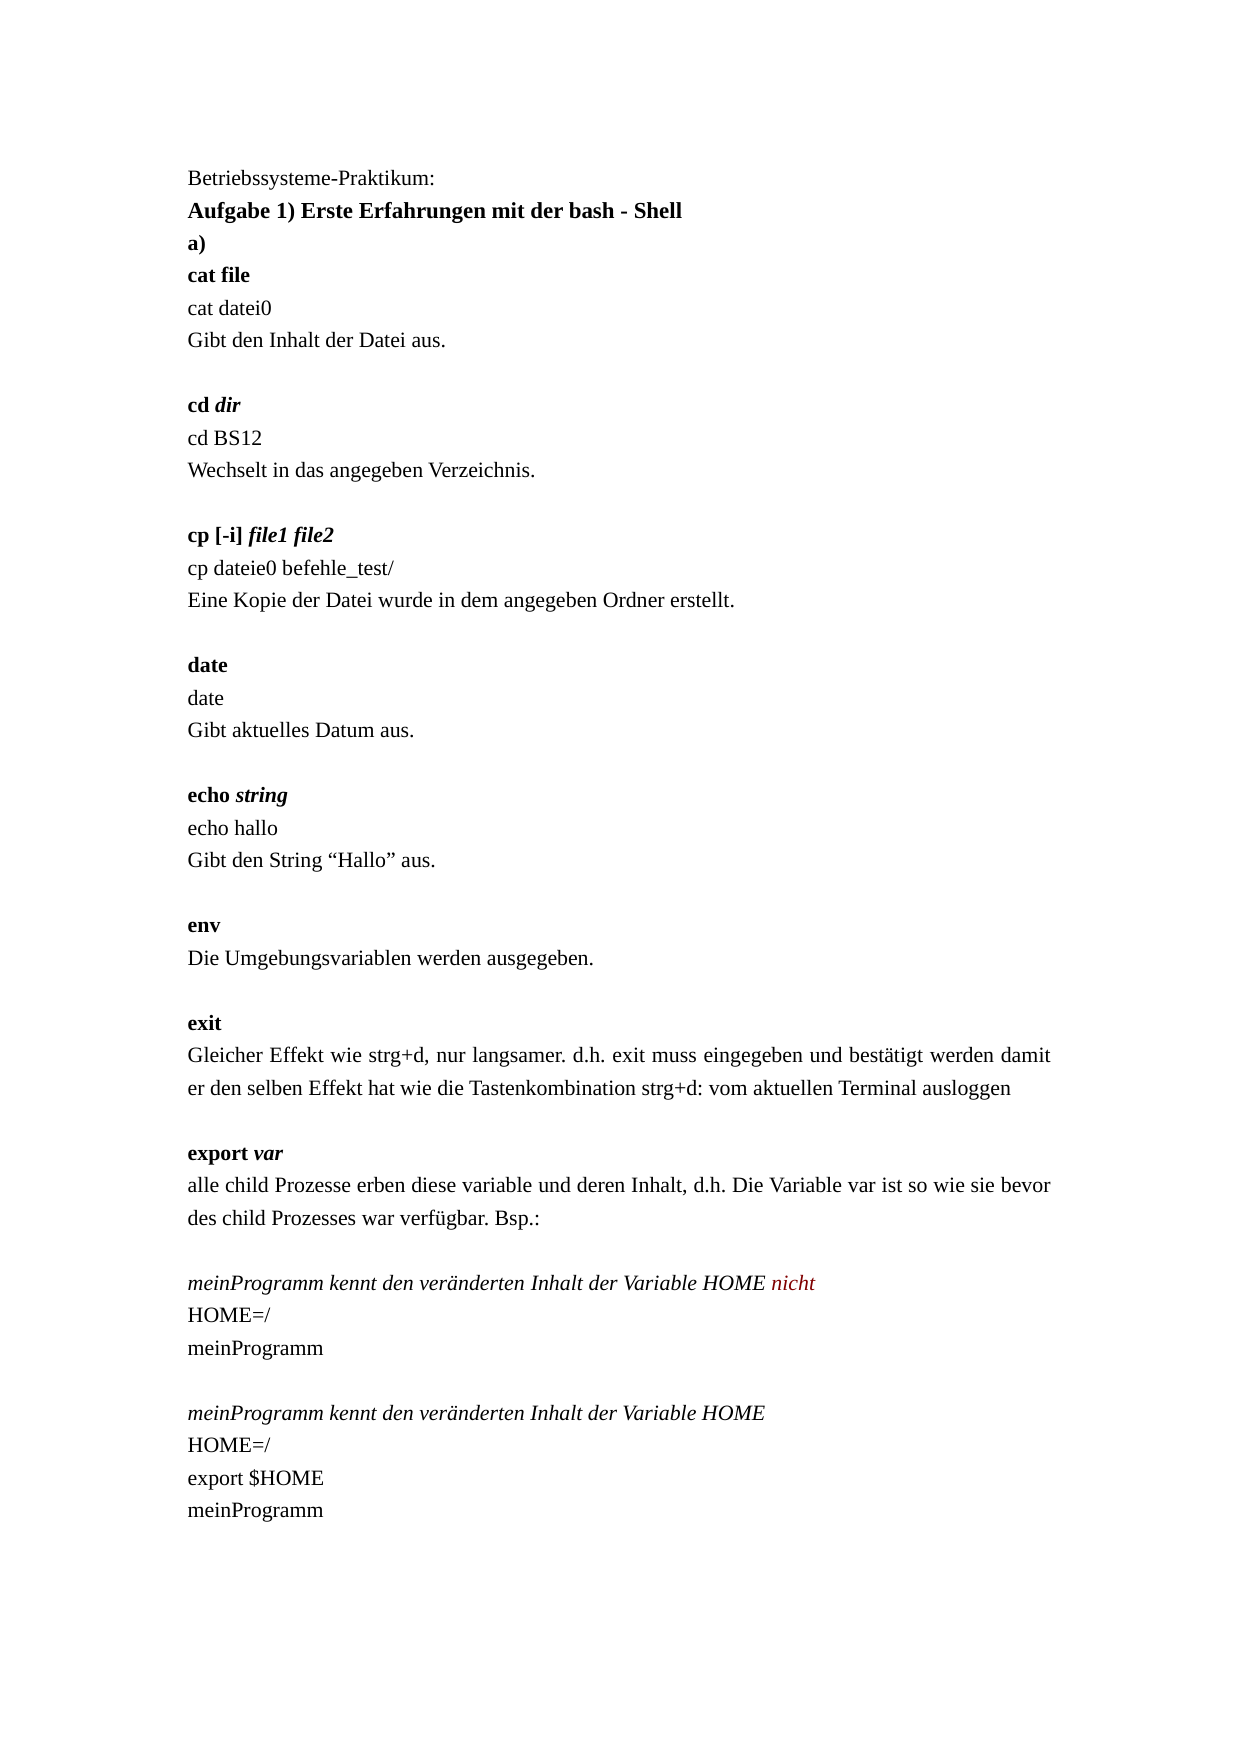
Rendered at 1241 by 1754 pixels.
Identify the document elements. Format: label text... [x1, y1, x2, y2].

text HOME=/ [187, 1299, 1053, 1332]
text meinProgramm kennt den veränderten Inhalt der Variable HOME [187, 1397, 1053, 1429]
text date [187, 649, 1053, 682]
text export var [187, 1137, 1053, 1169]
text Gleicher Effekt wie strg+d, nur langsamer. d.h. exit muss eingegeben und bestätigt werden damit er den selben Effekt hat wie die Tastenkombination strg+d: vom aktuellen Terminal ausloggen [187, 1039, 1053, 1104]
text Wechselt in das angegeben Verzeichnis. [187, 454, 1053, 487]
text alle child Prozesse erben diese variable und deren Inhalt, d.h. Die Variable var ist so wie sie bevor des child Prozesses war verfügbar. Bsp.: [187, 1169, 1053, 1234]
text meinProgramm kennt den veränderten Inhalt der Variable HOME nicht [187, 1267, 1053, 1299]
text HOME=/ [187, 1429, 1053, 1462]
text Die Umgebungsvariablen werden ausgegeben. [187, 942, 1053, 974]
text exit [187, 1007, 1053, 1039]
text cp dateie0 befehle_test/ [187, 552, 1053, 584]
text meinProgramm [187, 1494, 1053, 1527]
text meinProgramm [187, 1332, 1053, 1364]
text cat datei0 [187, 292, 1053, 324]
text a) [187, 227, 1053, 259]
text Gibt aktuelles Datum aus. [187, 714, 1053, 747]
text echo hallo [187, 812, 1053, 844]
text Gibt den String “Hallo” aus. [187, 844, 1053, 877]
text Aufgabe 1) Erste Erfahrungen mit der bash - Shell [187, 194, 1053, 227]
text echo string [187, 779, 1053, 812]
text cat file [187, 259, 1053, 292]
text export $HOME [187, 1462, 1053, 1494]
text Betriebssysteme-Praktikum: [187, 162, 1053, 194]
text cd dir [187, 389, 1053, 422]
text env [187, 909, 1053, 942]
text date [187, 682, 1053, 714]
text Eine Kopie der Datei wurde in dem angegeben Ordner erstellt. [187, 584, 1053, 617]
text Gibt den Inhalt der Datei aus. [187, 324, 1053, 357]
text cp [-i] file1 file2 [187, 519, 1053, 552]
text cd BS12 [187, 422, 1053, 454]
